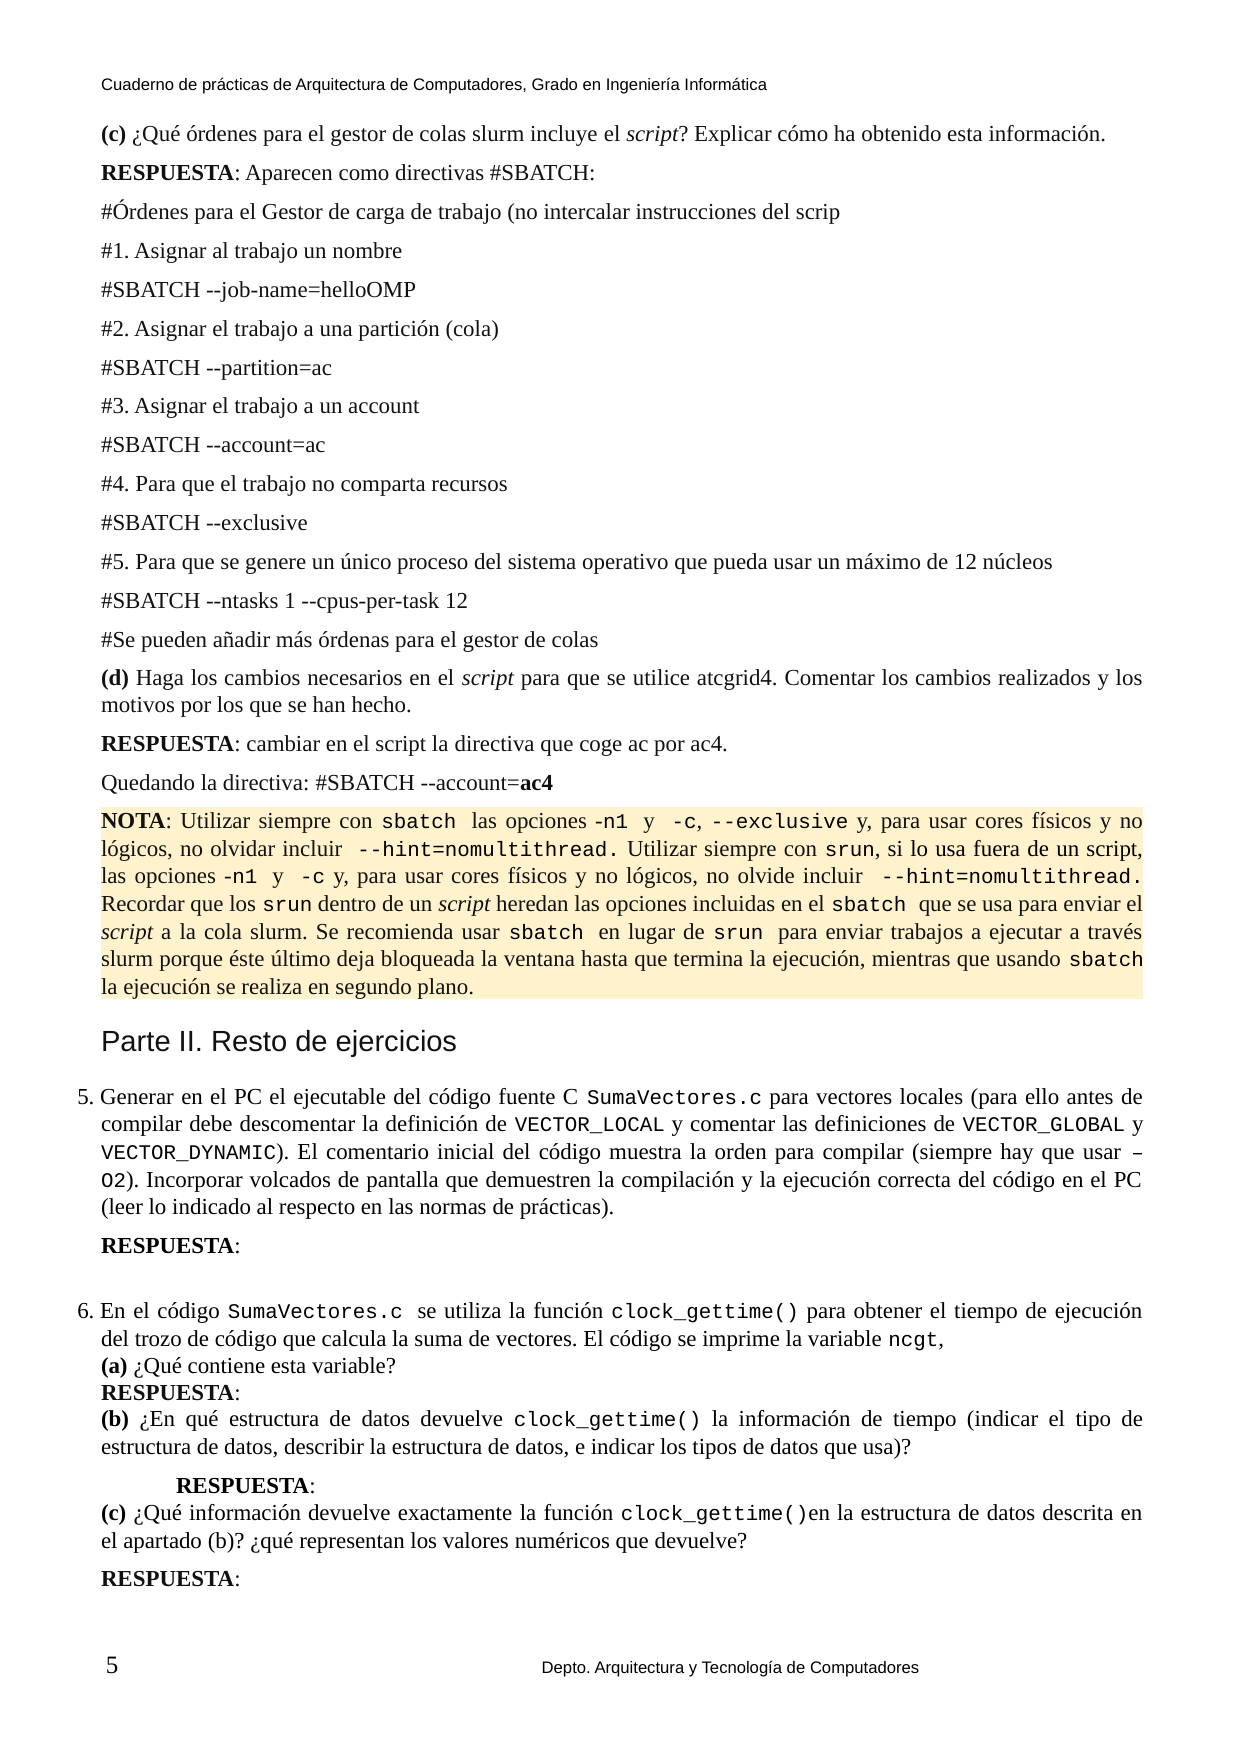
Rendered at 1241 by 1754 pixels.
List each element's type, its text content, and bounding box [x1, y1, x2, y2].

text #1. Asignar al trabajo un nombre [101, 237, 1143, 263]
text (d) Haga los cambios necesarios en el script para que se utilice atcgrid4. Comentar los cambios realizados y los motivos por los que se han hecho. [101, 664, 1143, 717]
text (b) ¿En qué estructura de datos devuelve clock_gettime() la información de tiempo (indicar el tipo de estructura de datos, describir la estructura de datos, e indicar los tipos de datos que usa)? [101, 1405, 1143, 1459]
list RESPUESTA: [101, 1566, 1143, 1592]
text #3. Asignar el trabajo a un account [101, 392, 1143, 419]
text (c) ¿Qué información devuelve exactamente la función clock_gettime()en la estructura de datos descrita en el apartado (b)? ¿qué representan los valores numéricos que devuelve? [101, 1498, 1143, 1553]
subtitle Parte II. Resto de ejercicios [101, 1024, 1143, 1058]
list Generar en el PC el ejecutable del código fuente C SumaVectores.c para vectores locales (para ello antes de compilar debe descomentar la definición de VECTOR_LOCAL y comentar las definiciones de VECTOR_GLOBAL y VECTOR_DYNAMIC). El comentario inicial del código muestra la orden para compilar (siempre hay que usar –O2). Incorporar volcados de pantalla que demuestren la compilación y la ejecución correcta del código en el PC (leer lo indicado al respecto en las normas de prácticas). [71, 1083, 1143, 1220]
list RESPUESTA: [176, 1472, 1143, 1498]
text #SBATCH --job-name=helloOMP [101, 276, 1143, 302]
text #2. Asignar el trabajo a una partición (cola) [101, 315, 1143, 341]
text #4. Para que el trabajo no comparta recursos [101, 470, 1143, 497]
text #SBATCH --exclusive [101, 509, 1143, 535]
text RESPUESTA: [101, 1379, 1143, 1405]
text #Se pueden añadir más órdenas para el gestor de colas [101, 626, 1143, 652]
text RESPUESTA: Aparecen como directivas #SBATCH: [101, 159, 1143, 186]
text (a) ¿Qué contiene esta variable? [101, 1353, 1143, 1379]
text #5. Para que se genere un único proceso del sistema operativo que pueda usar un máximo de 12 núcleos [101, 548, 1143, 574]
text #Órdenes para el Gestor de carga de trabajo (no intercalar instrucciones del scrip [101, 198, 1143, 224]
text (c) ¿Qué órdenes para el gestor de colas slurm incluye el script? Explicar cómo ha obtenido esta información. [101, 121, 1143, 147]
list En el código SumaVectores.c se utiliza la función clock_gettime() para obtener el tiempo de ejecución del trozo de código que calcula la suma de vectores. El código se imprime la variable ncgt, [71, 1297, 1143, 1353]
text #SBATCH --ntasks 1 --cpus-per-task 12 [101, 587, 1143, 613]
list NOTA: Utilizar siempre con sbatch las opciones -n1 y -c, --exclusive y, para usar cores físicos y no lógicos, no olvidar incluir --hint=nomultithread. Utilizar siempre con srun, si lo usa fuera de un script, las opciones -n1 y -c y, para usar cores físicos y no lógicos, no olvide incluir --hint=nomultithread. Recordar que los srun dentro de un script heredan las opciones incluidas en el sbatch que se usa para enviar el script a la cola slurm. Se recomienda usar sbatch en lugar de srun para enviar trabajos a ejecutar a través slurm porque éste último deja bloqueada la ventana hasta que termina la ejecución, mientras que usando sbatch la ejecución se realiza en segundo plano. [101, 807, 1143, 999]
list RESPUESTA: [101, 1232, 1143, 1258]
text #SBATCH --account=ac [101, 431, 1143, 458]
list RESPUESTA: cambiar en el script la directiva que coge ac por ac4. [101, 730, 1143, 756]
text #SBATCH --partition=ac [101, 354, 1143, 380]
list Quedando la directiva: #SBATCH --account=ac4 [101, 768, 1143, 795]
